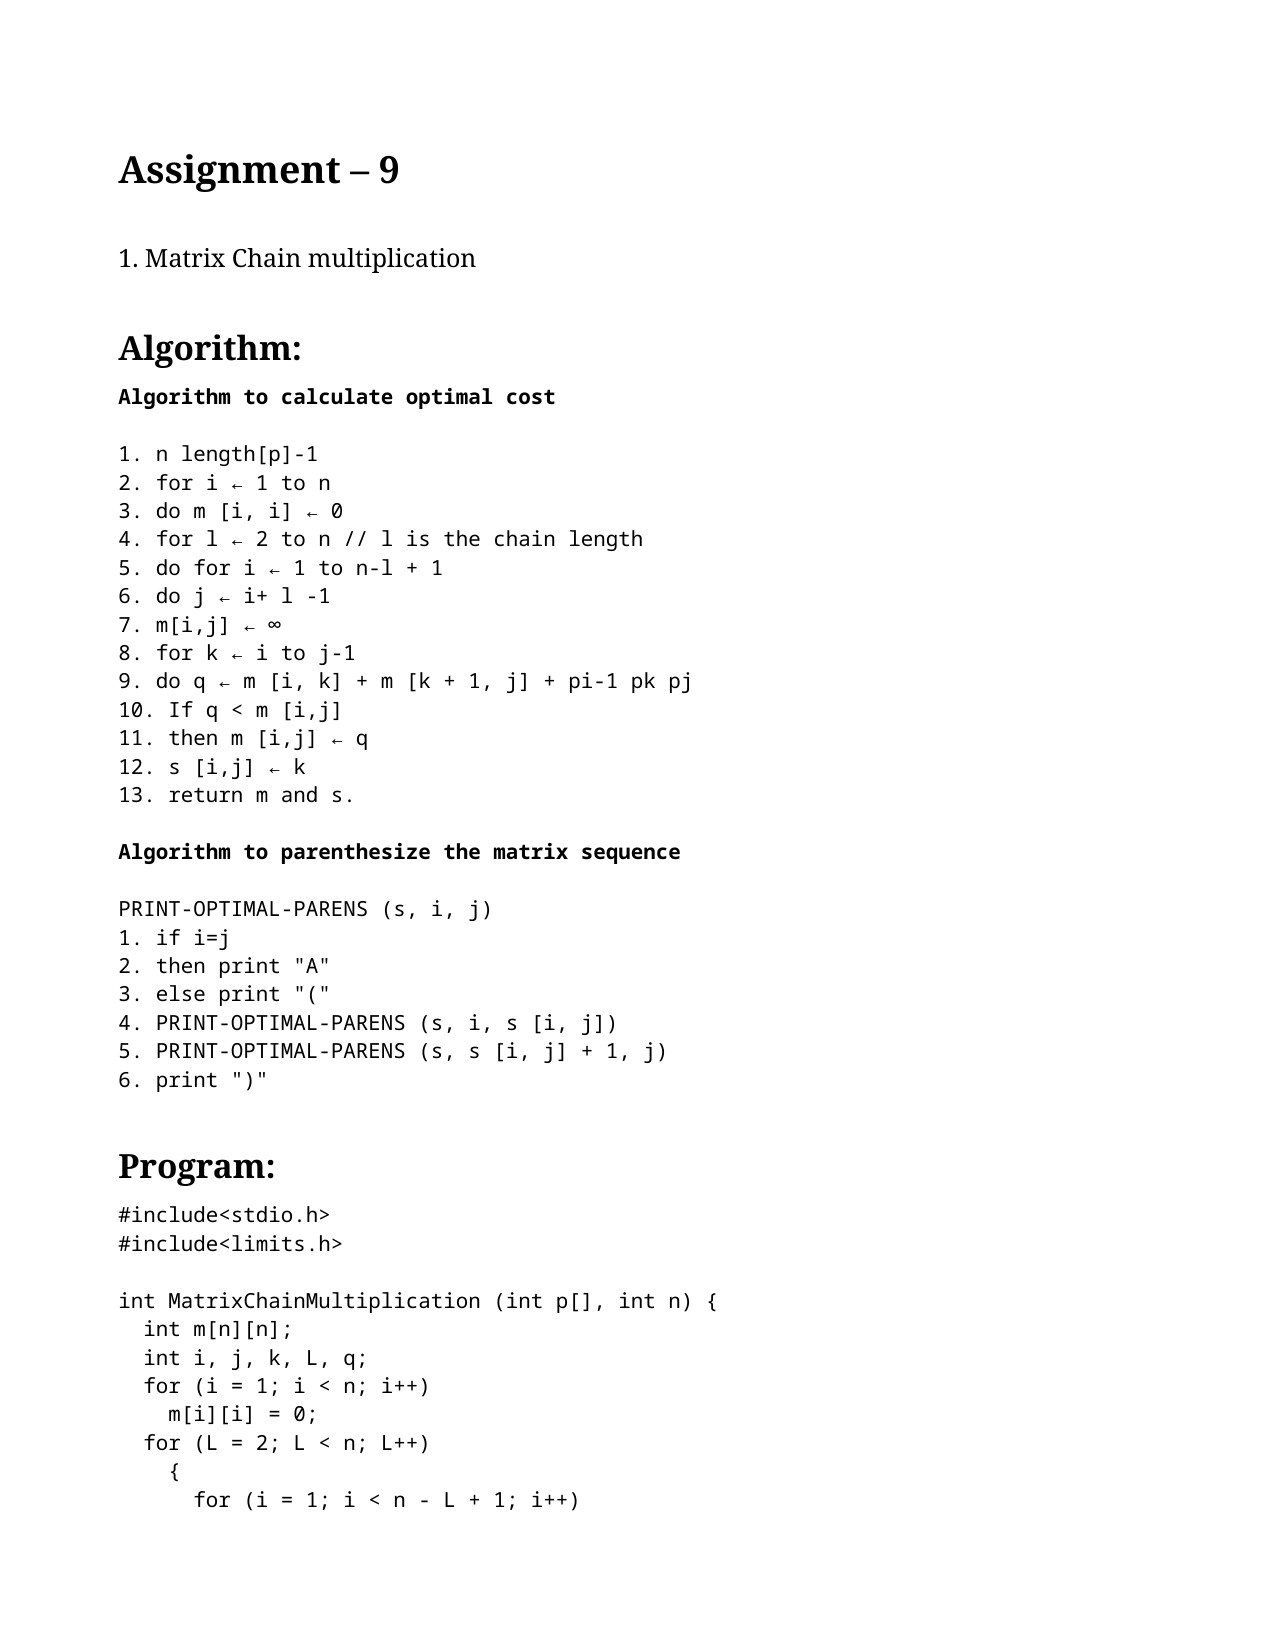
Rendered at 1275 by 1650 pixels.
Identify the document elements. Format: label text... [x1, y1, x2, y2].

text Algorithm to parenthesize the matrix sequence [118, 837, 1157, 866]
text 2. for i ← 1 to n [118, 468, 1157, 496]
subtitle Assignment – 9 [118, 143, 1157, 194]
text m[i][i] = 0; [118, 1399, 1157, 1428]
text for (i = 1; i < n - L + 1; i++) [118, 1485, 1157, 1513]
text 12. s [i,j] ← k [118, 752, 1157, 780]
text #include<limits.h> [118, 1229, 1157, 1257]
text 1. if i=j [118, 923, 1157, 951]
text 1. Matrix Chain multiplication [118, 241, 1157, 275]
text 8. for k ← i to j-1 [118, 638, 1157, 667]
text 3. do m [i, i] ← 0 [118, 496, 1157, 524]
text 3. else print "(" [118, 979, 1157, 1008]
text 1. n length[p]-1 [118, 439, 1157, 468]
text int MatrixChainMultiplication (int p[], int n) { [118, 1286, 1157, 1314]
text 5. PRINT-OPTIMAL-PARENS (s, s [i, j] + 1, j) [118, 1036, 1157, 1065]
text int i, j, k, L, q; [118, 1343, 1157, 1371]
text 5. do for i ← 1 to n-l + 1 [118, 553, 1157, 581]
text #include<stdio.h> [118, 1200, 1157, 1229]
text 4. PRINT-OPTIMAL-PARENS (s, i, s [i, j]) [118, 1008, 1157, 1036]
text 6. print ")" [118, 1065, 1157, 1093]
text PRINT-OPTIMAL-PARENS (s, i, j) [118, 894, 1157, 923]
subtitle Program: [118, 1142, 1157, 1188]
text 4. for l ← 2 to n // l is the chain length [118, 524, 1157, 553]
text for (L = 2; L < n; L++) [118, 1428, 1157, 1456]
text { [118, 1456, 1157, 1485]
text 13. return m and s. [118, 780, 1157, 809]
text int m[n][n]; [118, 1314, 1157, 1343]
text 6. do j ← i+ l -1 [118, 581, 1157, 610]
text Algorithm to calculate optimal cost [118, 382, 1157, 411]
text for (i = 1; i < n; i++) [118, 1371, 1157, 1399]
text 2. then print "A" [118, 951, 1157, 979]
text 10. If q < m [i,j] [118, 695, 1157, 723]
text 9. do q ← m [i, k] + m [k + 1, j] + pi-1 pk pj [118, 667, 1157, 695]
subtitle Algorithm: [118, 324, 1157, 370]
text 11. then m [i,j] ← q [118, 723, 1157, 752]
text 7. m[i,j] ← ∞ [118, 610, 1157, 638]
